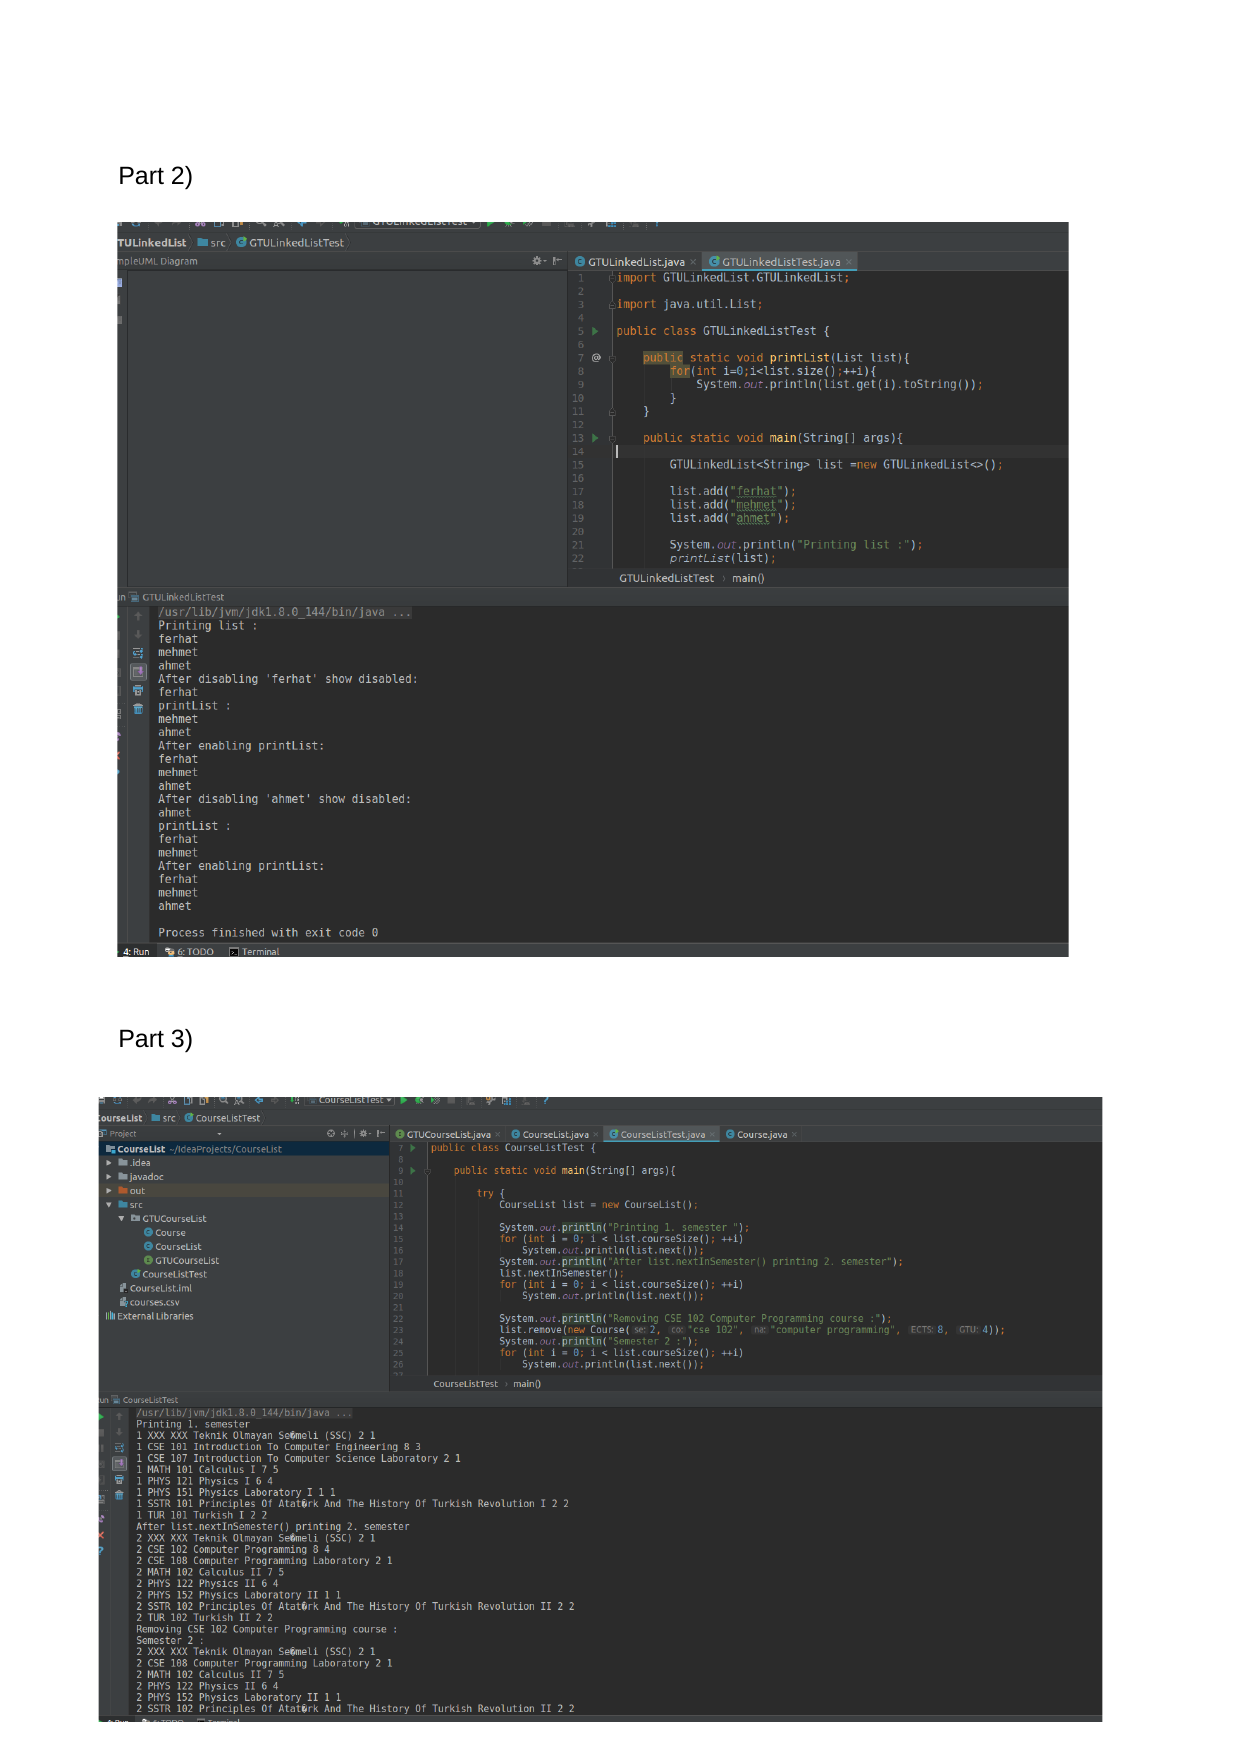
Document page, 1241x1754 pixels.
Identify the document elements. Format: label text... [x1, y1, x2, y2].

text Part 3) [118, 1024, 1122, 1052]
picture [117, 222, 1069, 957]
picture [98, 1097, 1103, 1722]
text Part 2) [118, 161, 1122, 190]
